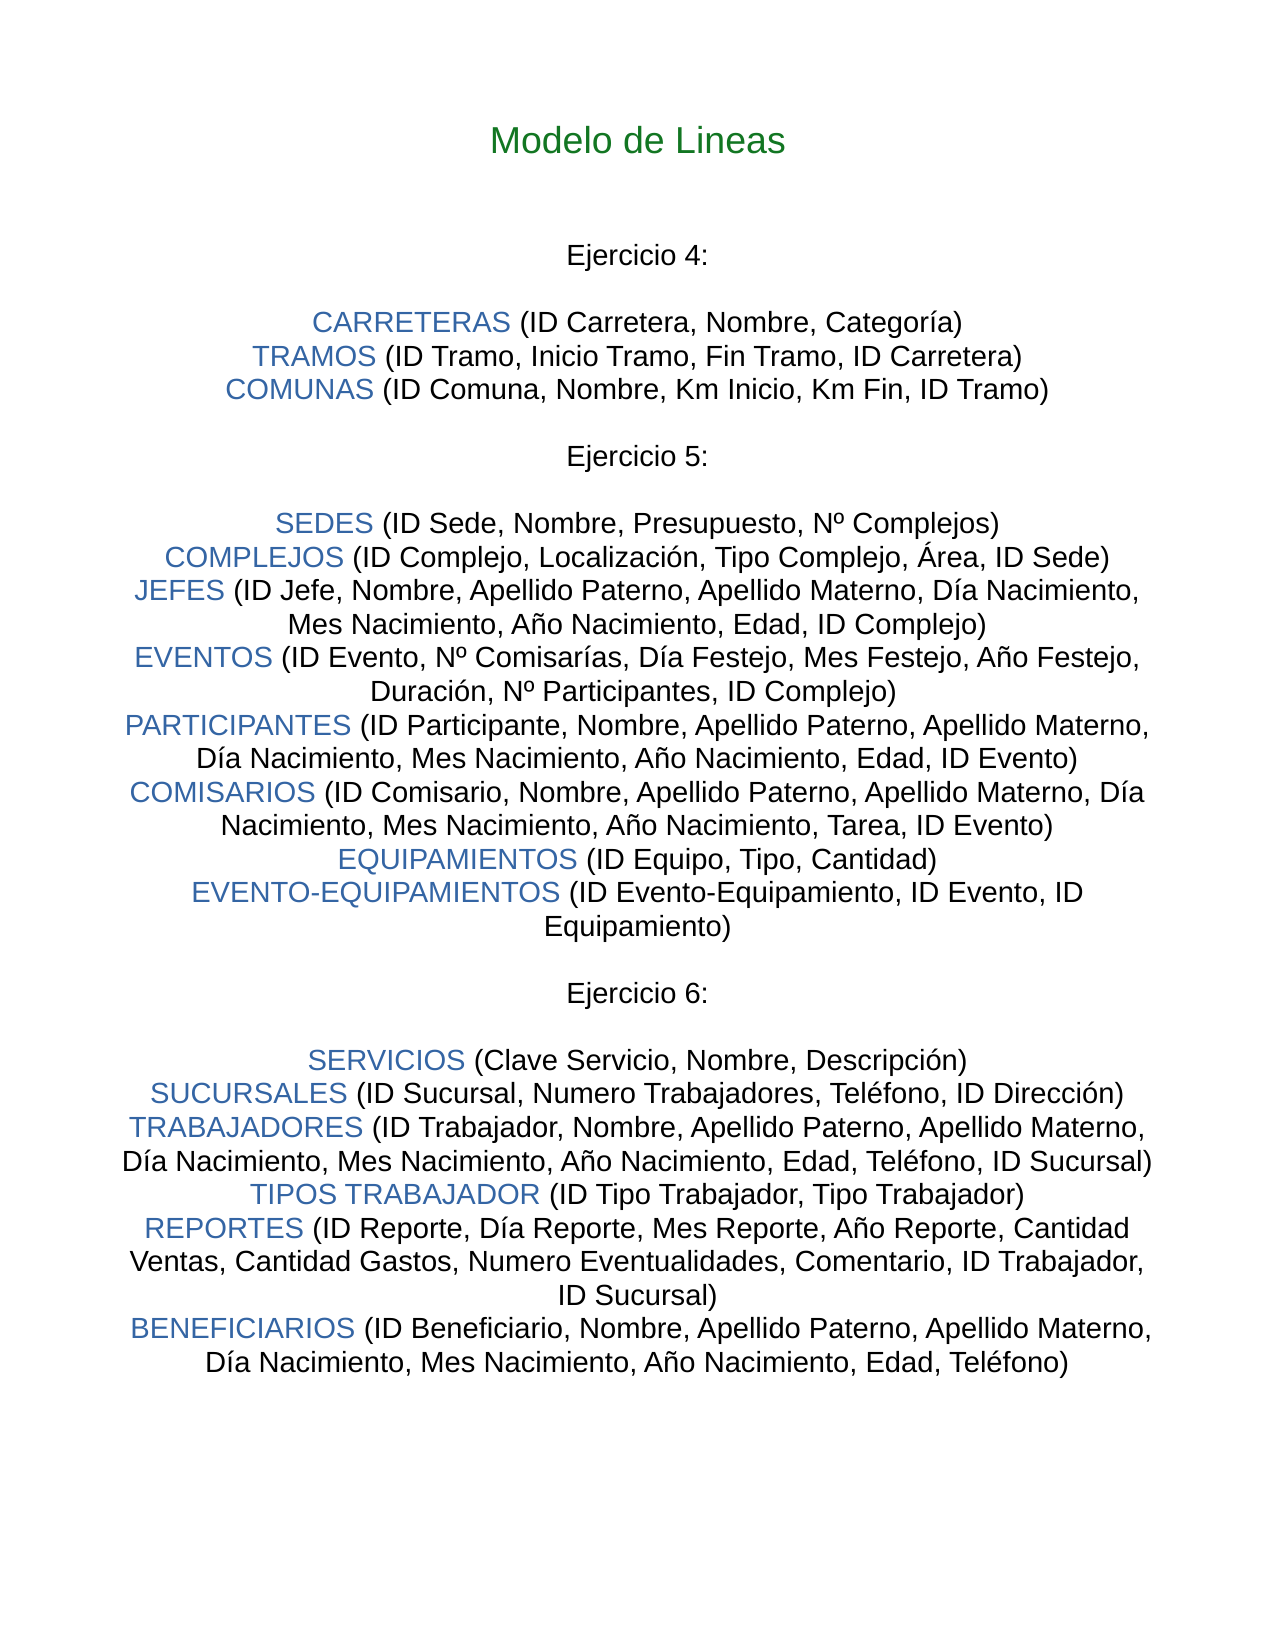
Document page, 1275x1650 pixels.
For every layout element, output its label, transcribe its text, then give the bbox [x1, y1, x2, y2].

text SEDES (ID Sede, Nombre, Presupuesto, Nº Complejos) [118, 506, 1157, 540]
text JEFES (ID Jefe, Nombre, Apellido Paterno, Apellido Materno, Día Nacimiento, Mes Nacimiento, Año Nacimiento, Edad, ID Complejo) [118, 573, 1157, 640]
text SERVICIOS (Clave Servicio, Nombre, Descripción) [118, 1043, 1157, 1076]
text CARRETERAS (ID Carretera, Nombre, Categoría) [118, 305, 1157, 338]
text REPORTES (ID Reporte, Día Reporte, Mes Reporte, Año Reporte, Cantidad Ventas, Cantidad Gastos, Numero Eventualidades, Comentario, ID Trabajador, ID Sucursal) [118, 1211, 1157, 1311]
text PARTICIPANTES (ID Participante, Nombre, Apellido Paterno, Apellido Materno, Día Nacimiento, Mes Nacimiento, Año Nacimiento, Edad, ID Evento) [118, 707, 1157, 774]
text TRAMOS (ID Tramo, Inicio Tramo, Fin Tramo, ID Carretera) [118, 338, 1157, 372]
text TRABAJADORES (ID Trabajador, Nombre, Apellido Paterno, Apellido Materno, Día Nacimiento, Mes Nacimiento, Año Nacimiento, Edad, Teléfono, ID Sucursal) [118, 1110, 1157, 1177]
text Ejercicio 5: [118, 439, 1157, 473]
text EQUIPAMIENTOS (ID Equipo, Tipo, Cantidad) [118, 842, 1157, 875]
text BENEFICIARIOS (ID Beneficiario, Nombre, Apellido Paterno, Apellido Materno, Día Nacimiento, Mes Nacimiento, Año Nacimiento, Edad, Teléfono) [118, 1311, 1157, 1378]
text EVENTO-EQUIPAMIENTOS (ID Evento-Equipamiento, ID Evento, ID Equipamiento) [118, 875, 1157, 942]
text COMUNAS (ID Comuna, Nombre, Km Inicio, Km Fin, ID Tramo) [118, 372, 1157, 406]
text SUCURSALES (ID Sucursal, Numero Trabajadores, Teléfono, ID Dirección) [118, 1076, 1157, 1110]
text COMISARIOS (ID Comisario, Nombre, Apellido Paterno, Apellido Materno, Día Nacimiento, Mes Nacimiento, Año Nacimiento, Tarea, ID Evento) [118, 774, 1157, 842]
text TIPOS TRABAJADOR (ID Tipo Trabajador, Tipo Trabajador) [118, 1177, 1157, 1211]
text EVENTOS (ID Evento, Nº Comisarías, Día Festejo, Mes Festejo, Año Festejo, Duración, Nº Participantes, ID Complejo) [118, 640, 1157, 707]
text Ejercicio 6: [118, 976, 1157, 1009]
text Ejercicio 4: [118, 238, 1157, 271]
text COMPLEJOS (ID Complejo, Localización, Tipo Complejo, Área, ID Sede) [118, 540, 1157, 573]
text Modelo de Lineas [118, 118, 1157, 161]
